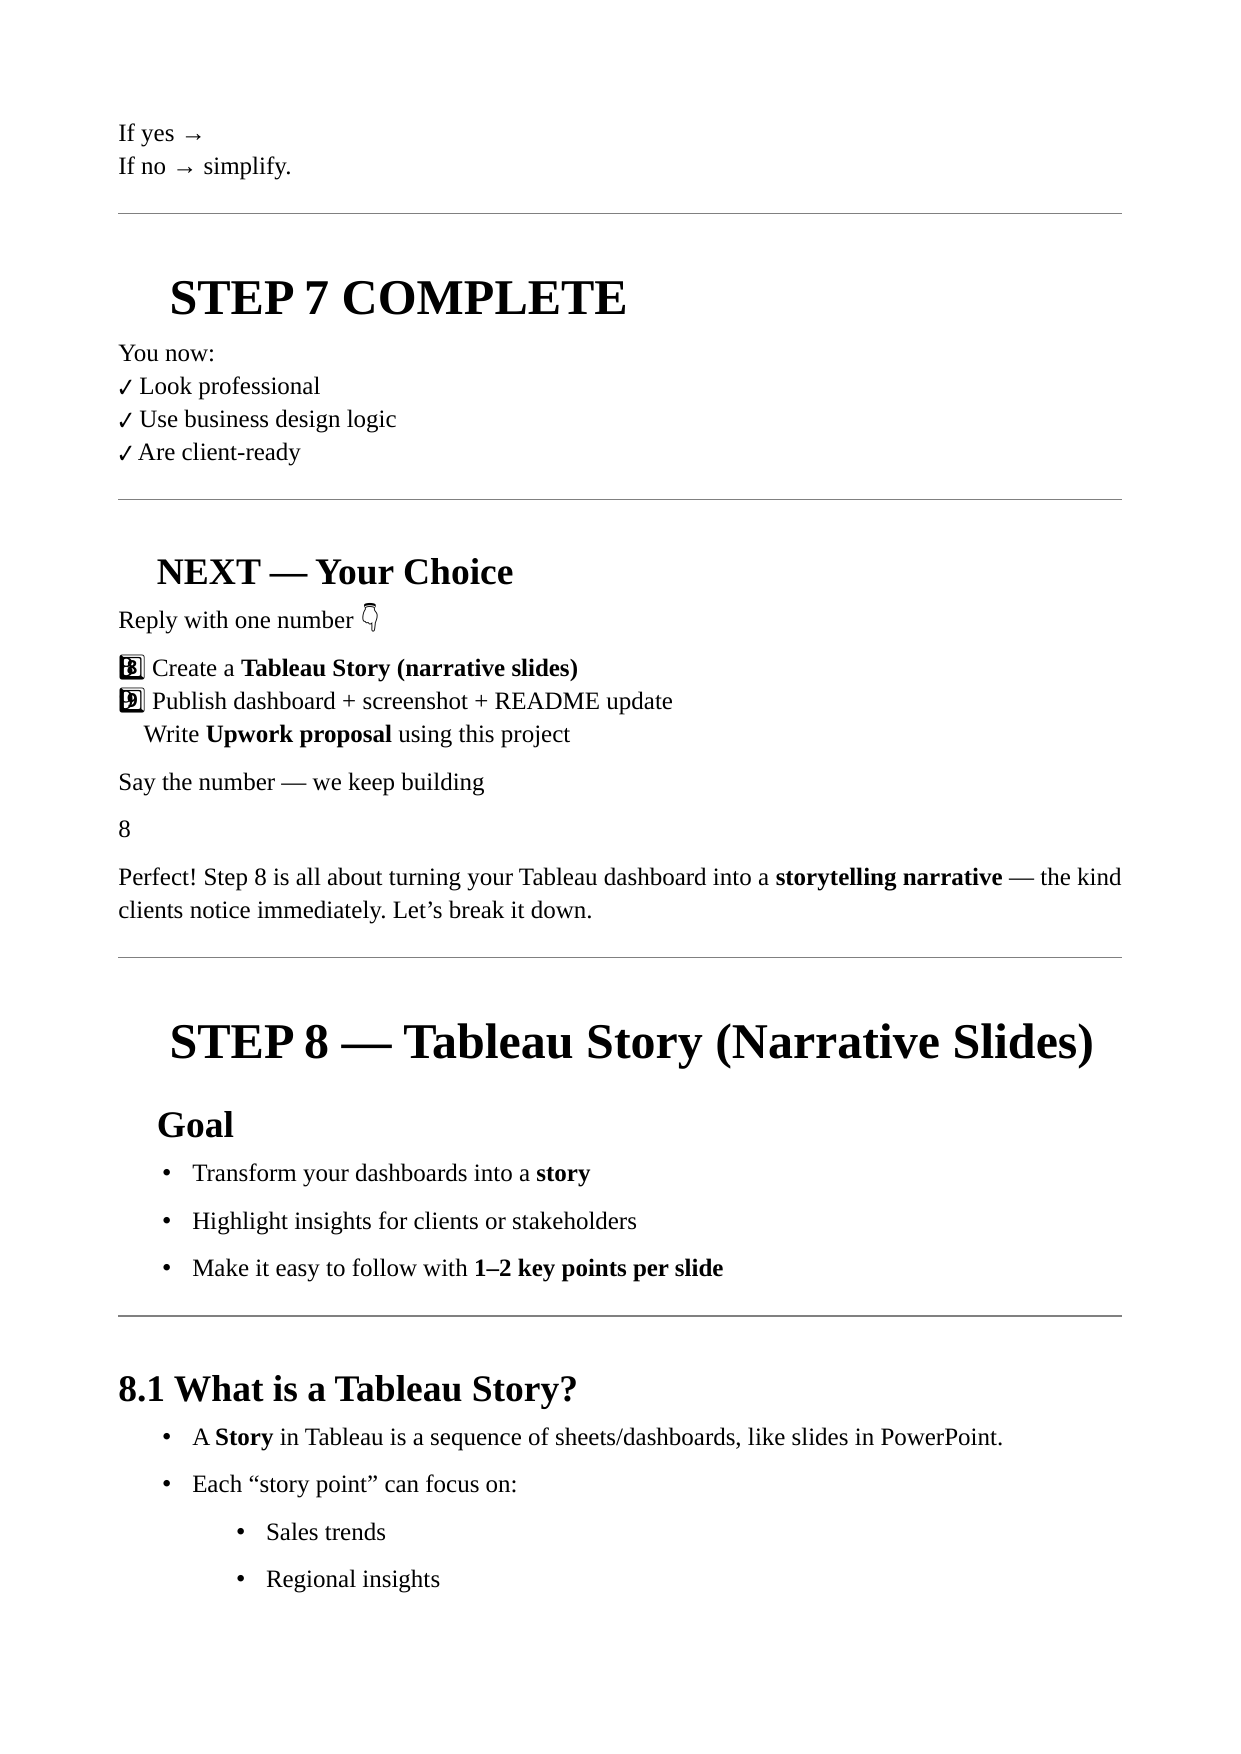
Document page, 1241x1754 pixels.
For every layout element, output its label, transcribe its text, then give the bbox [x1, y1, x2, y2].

list Highlight insights for clients or stakeholders [162, 1206, 1122, 1234]
list Each “story point” can focus on: [162, 1469, 1122, 1498]
text You now: ✔ Look professional ✔ Use business design logic ✔ Are client-ready [118, 338, 1122, 466]
subtitle 📖 STEP 8 — Tableau Story (Narrative Slides) [118, 1012, 1122, 1069]
list Regional insights [236, 1564, 1122, 1593]
list Transform your dashboards into a story [162, 1158, 1122, 1187]
text 8 [118, 814, 1122, 843]
subtitle 8.1 What is a Tableau Story? [118, 1366, 1122, 1409]
list Sales trends [236, 1517, 1122, 1546]
text Say the number — we keep building 🚀 [118, 767, 1122, 795]
list A Story in Tableau is a sequence of sheets/dashboards, like slides in PowerPoint. [162, 1422, 1122, 1451]
text If yes → ✅ If no → simplify. [118, 118, 1122, 180]
subtitle ✅ STEP 7 COMPLETE 🎉 [118, 268, 1122, 326]
text 8️⃣ Create a Tableau Story (narrative slides) 9️⃣ Publish dashboard + screenshot + README update 🔟 Write Upwork proposal using this project [118, 653, 1122, 748]
subtitle 🔥 NEXT — Your Choice [118, 550, 1122, 593]
text Perfect! Step 8 is all about turning your Tableau dashboard into a storytelling narrative — the kind clients notice immediately. Let’s break it down. [118, 862, 1122, 924]
subtitle 🎯 Goal [118, 1103, 1122, 1146]
text Reply with one number 👇 [118, 605, 1122, 634]
list Make it easy to follow with 1–2 key points per slide [162, 1253, 1122, 1282]
